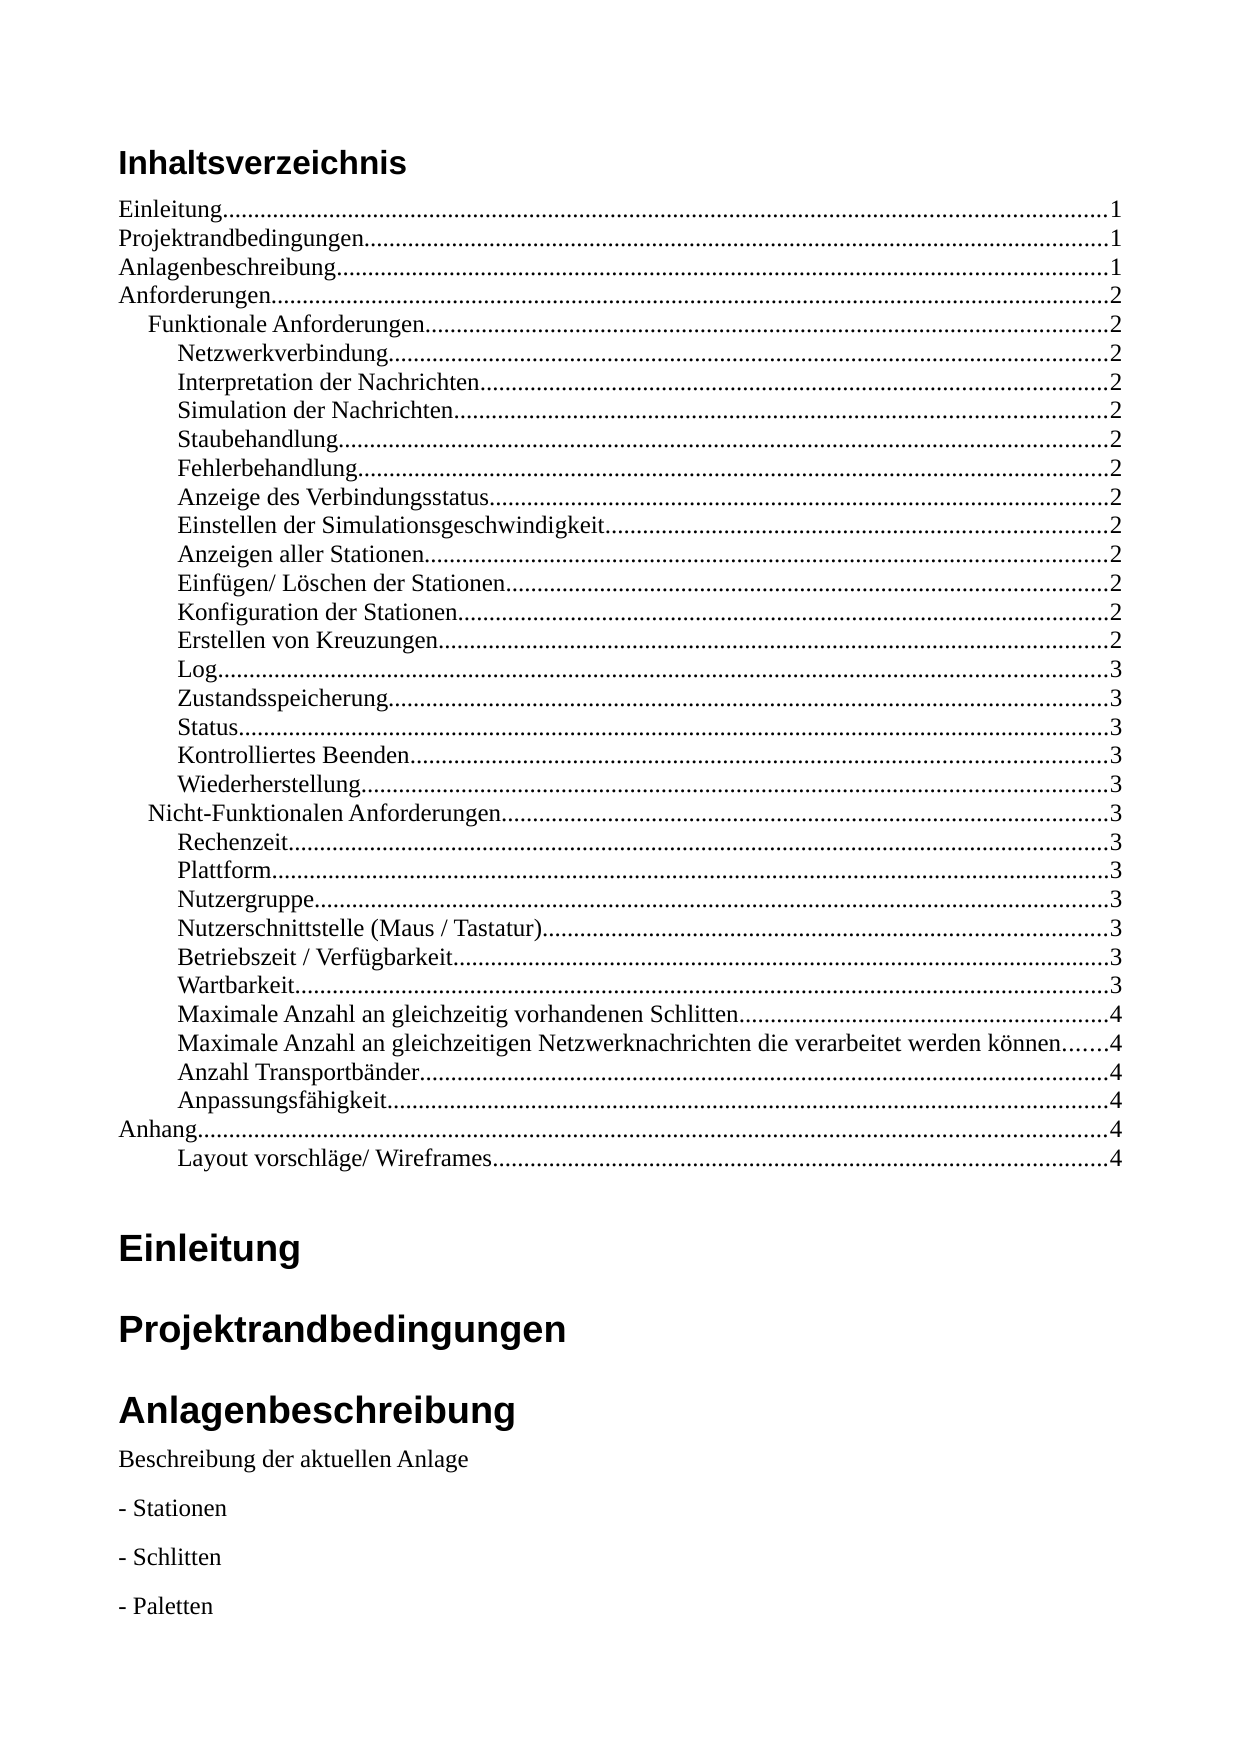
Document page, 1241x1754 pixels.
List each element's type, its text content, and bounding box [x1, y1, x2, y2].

text Einfügen/ Löschen der Stationen 2 [177, 568, 1122, 597]
text Kontrolliertes Beenden 3 [177, 740, 1122, 769]
text Funktionale Anforderungen 2 [148, 309, 1122, 338]
text - Stationen [118, 1493, 1122, 1522]
text Interpretation der Nachrichten 2 [177, 367, 1122, 395]
subtitle Einleitung [118, 1225, 1122, 1269]
text - Paletten [118, 1591, 1122, 1620]
text Wiederherstellung 3 [177, 769, 1122, 798]
text Einleitung 1 [118, 194, 1122, 223]
text Anzahl Transportbänder 4 [177, 1057, 1122, 1085]
text Anforderungen 2 [118, 280, 1122, 309]
text Zustandsspeicherung 3 [177, 683, 1122, 712]
subtitle Inhaltsverzeichnis [118, 143, 1122, 182]
text Nutzergruppe 3 [177, 884, 1122, 913]
text Nutzerschnittstelle (Maus / Tastatur) 3 [177, 913, 1122, 942]
text Erstellen von Kreuzungen 2 [177, 625, 1122, 654]
text Simulation der Nachrichten 2 [177, 395, 1122, 424]
text Betriebszeit / Verfügbarkeit 3 [177, 942, 1122, 970]
text Layout vorschläge/ Wireframes 4 [177, 1143, 1122, 1172]
text Fehlerbehandlung 2 [177, 453, 1122, 482]
text Status 3 [177, 712, 1122, 740]
text Rechenzeit 3 [177, 827, 1122, 855]
subtitle Projektrandbedingungen [118, 1306, 1122, 1350]
text Konfiguration der Stationen 2 [177, 597, 1122, 625]
text Maximale Anzahl an gleichzeitig vorhandenen Schlitten 4 [177, 999, 1122, 1028]
text Nicht-Funktionalen Anforderungen 3 [148, 798, 1122, 827]
subtitle Anlagenbeschreibung [118, 1388, 1122, 1431]
text Einstellen der Simulationsgeschwindigkeit 2 [177, 510, 1122, 539]
text Anzeige des Verbindungsstatus 2 [177, 482, 1122, 510]
text Anlagenbeschreibung 1 [118, 252, 1122, 280]
text - Schlitten [118, 1542, 1122, 1571]
text Plattform 3 [177, 855, 1122, 884]
text Projektrandbedingungen 1 [118, 223, 1122, 252]
text Wartbarkeit 3 [177, 970, 1122, 999]
text Netzwerkverbindung 2 [177, 338, 1122, 367]
text Anhang 4 [118, 1114, 1122, 1143]
text Maximale Anzahl an gleichzeitigen Netzwerknachrichten die verarbeitet werden können 4 [177, 1028, 1122, 1057]
text Staubehandlung 2 [177, 424, 1122, 453]
text Anzeigen aller Stationen 2 [177, 539, 1122, 568]
text Log 3 [177, 654, 1122, 683]
text Anpassungsfähigkeit 4 [177, 1085, 1122, 1114]
text Beschreibung der aktuellen Anlage [118, 1444, 1122, 1472]
